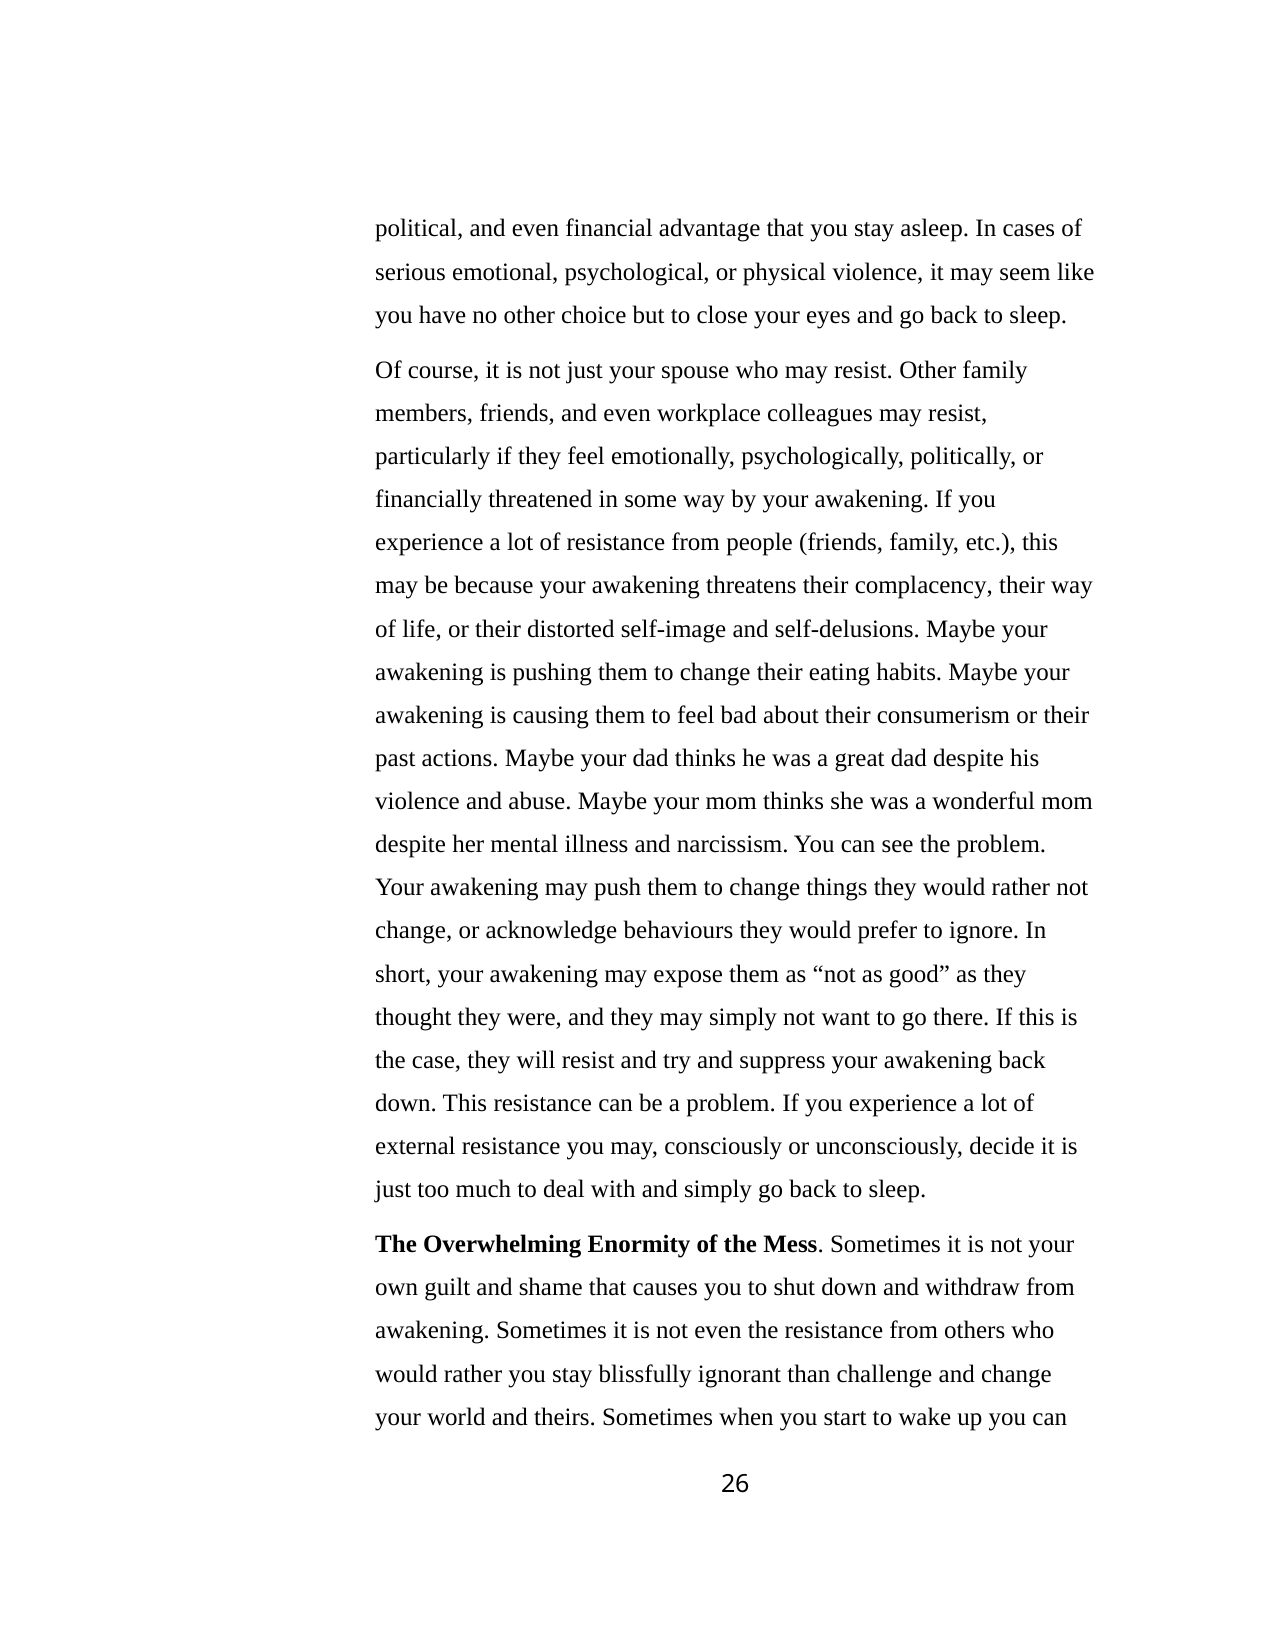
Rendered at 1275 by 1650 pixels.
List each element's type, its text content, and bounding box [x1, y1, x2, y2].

text Of course, it is not just your spouse who may resist. Other family members, friends, and even workplace colleagues may resist, particularly if they feel emotionally, psychologically, politically, or financially threatened in some way by your awakening. If you experience a lot of resistance from people (friends, family, etc.), this may be because your awakening threatens their complacency, their way of life, or their distorted self-image and self-delusions. Maybe your awakening is pushing them to change their eating habits. Maybe your awakening is causing them to feel bad about their consumerism or their past actions. Maybe your dad thinks he was a great dad despite his violence and abuse. Maybe your mom thinks she was a wonderful mom despite her mental illness and narcissism. You can see the problem. Your awakening may push them to change things they would rather not change, or acknowledge behaviours they would prefer to ignore. In short, your awakening may expose them as “not as good” as they thought they were, and they may simply not want to go there. If this is the case, they will resist and try and suppress your awakening back down. This resistance can be a problem. If you experience a lot of external resistance you may, consciously or unconsciously, decide it is just too much to deal with and simply go back to sleep. [375, 355, 1095, 1203]
text The Overwhelming Enormity of the Mess. Sometimes it is not your own guilt and shame that causes you to shut down and withdraw from awakening. Sometimes it is not even the resistance from others who would rather you stay blissfully ignorant than challenge and change your world and theirs. Sometimes when you start to wake up you can [375, 1229, 1095, 1431]
text political, and even financial advantage that you stay asleep. In cases of serious emotional, psychological, or physical violence, it may seem like you have no other choice but to close your eyes and go back to sleep. [375, 213, 1095, 328]
